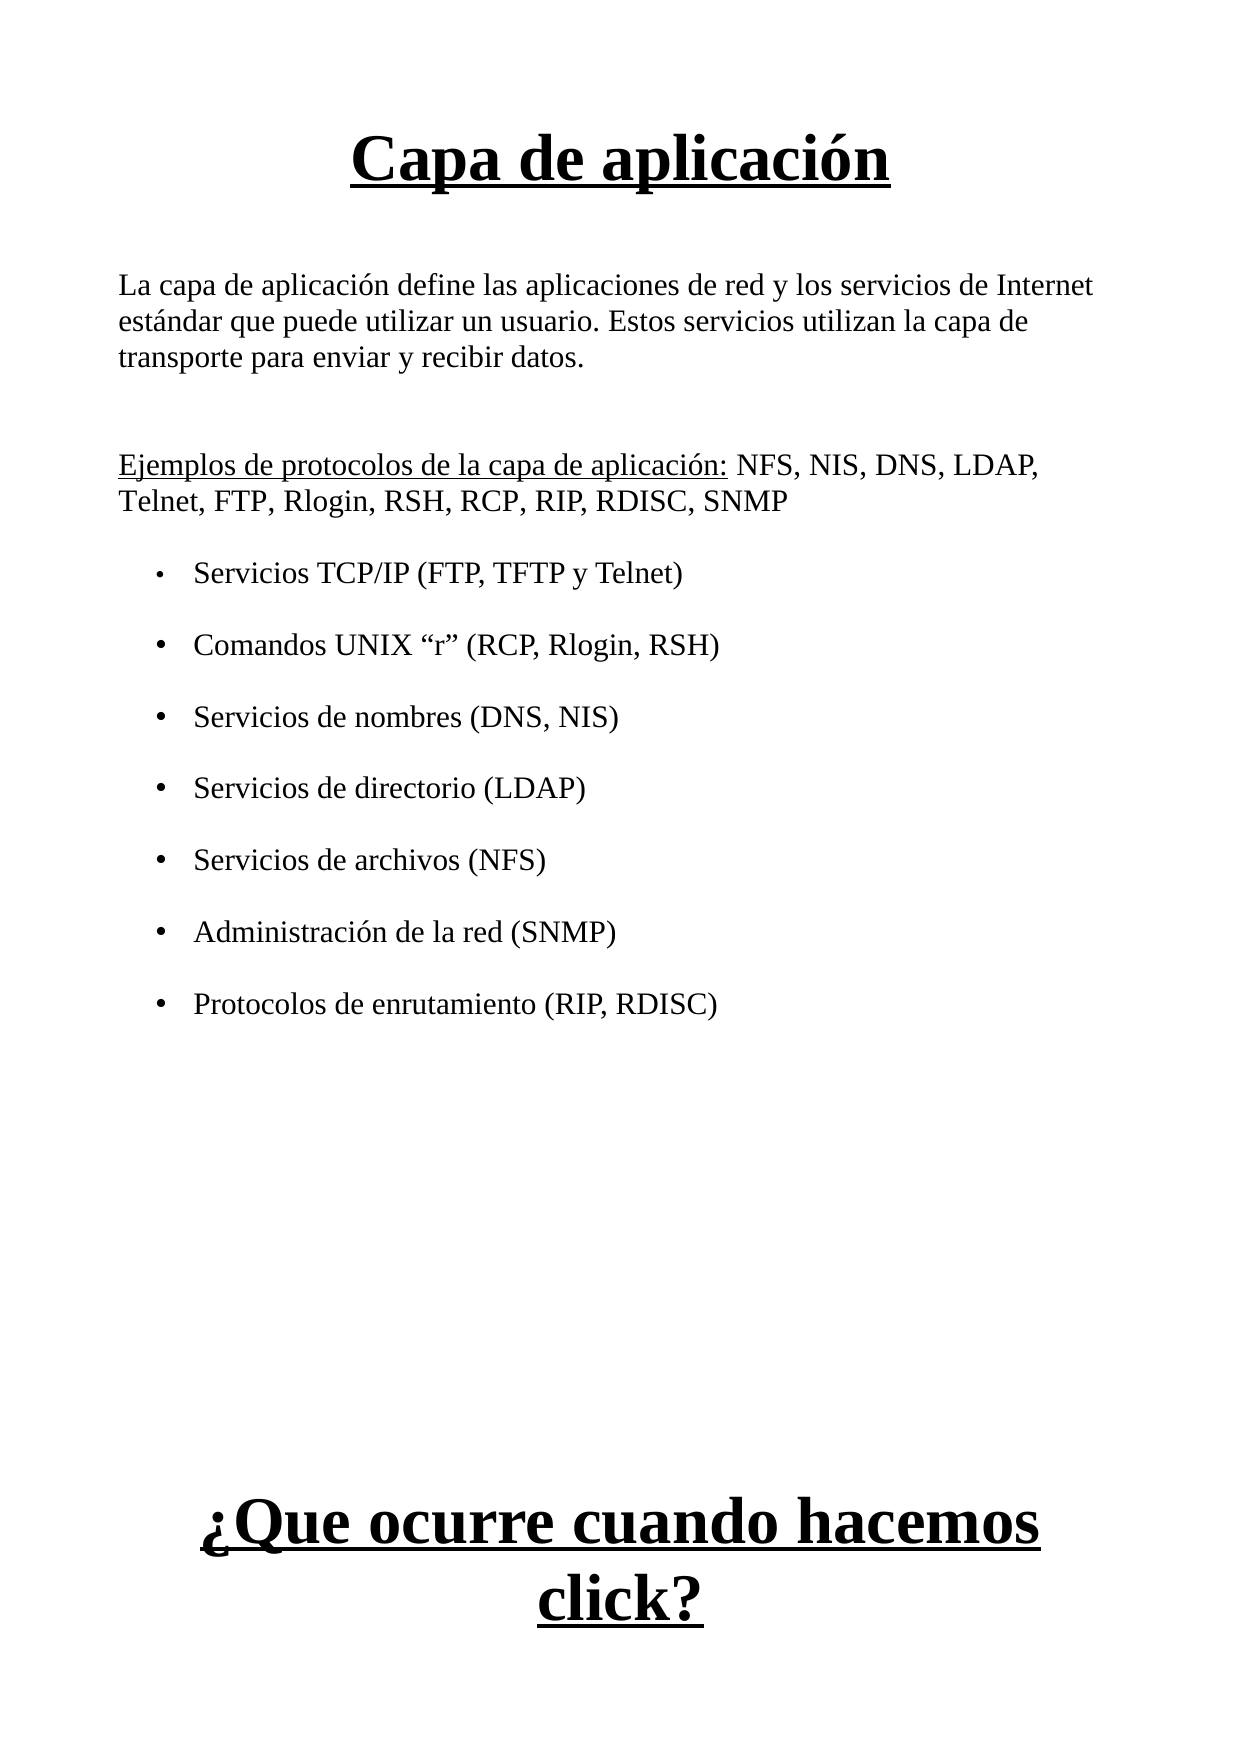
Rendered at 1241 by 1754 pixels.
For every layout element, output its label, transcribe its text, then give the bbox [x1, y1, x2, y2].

text La capa de aplicación define las aplicaciones de red y los servicios de Internet estándar que puede utilizar un usuario. Estos servicios utilizan la capa de transporte para enviar y recibir datos. [118, 267, 1122, 374]
list Servicios TCP/IP (FTP, TFTP y Telnet) [156, 554, 1122, 590]
list Protocolos de enrutamiento (RIP, RDISC) [156, 985, 1122, 1021]
text ¿Que ocurre cuando hacemos click? [118, 1481, 1122, 1635]
list Servicios de archivos (NFS) [156, 842, 1122, 878]
text Ejemplos de protocolos de la capa de aplicación: NFS, NIS, DNS, LDAP, Telnet, FTP, Rlogin, RSH, RCP, RIP, RDISC, SNMP [118, 446, 1122, 518]
list Servicios de directorio (LDAP) [156, 770, 1122, 806]
list Administración de la red (SNMP) [156, 913, 1122, 949]
text Capa de aplicación [118, 118, 1122, 195]
list Comandos UNIX “r” (RCP, Rlogin, RSH) [156, 626, 1122, 662]
list Servicios de nombres (DNS, NIS) [156, 698, 1122, 734]
